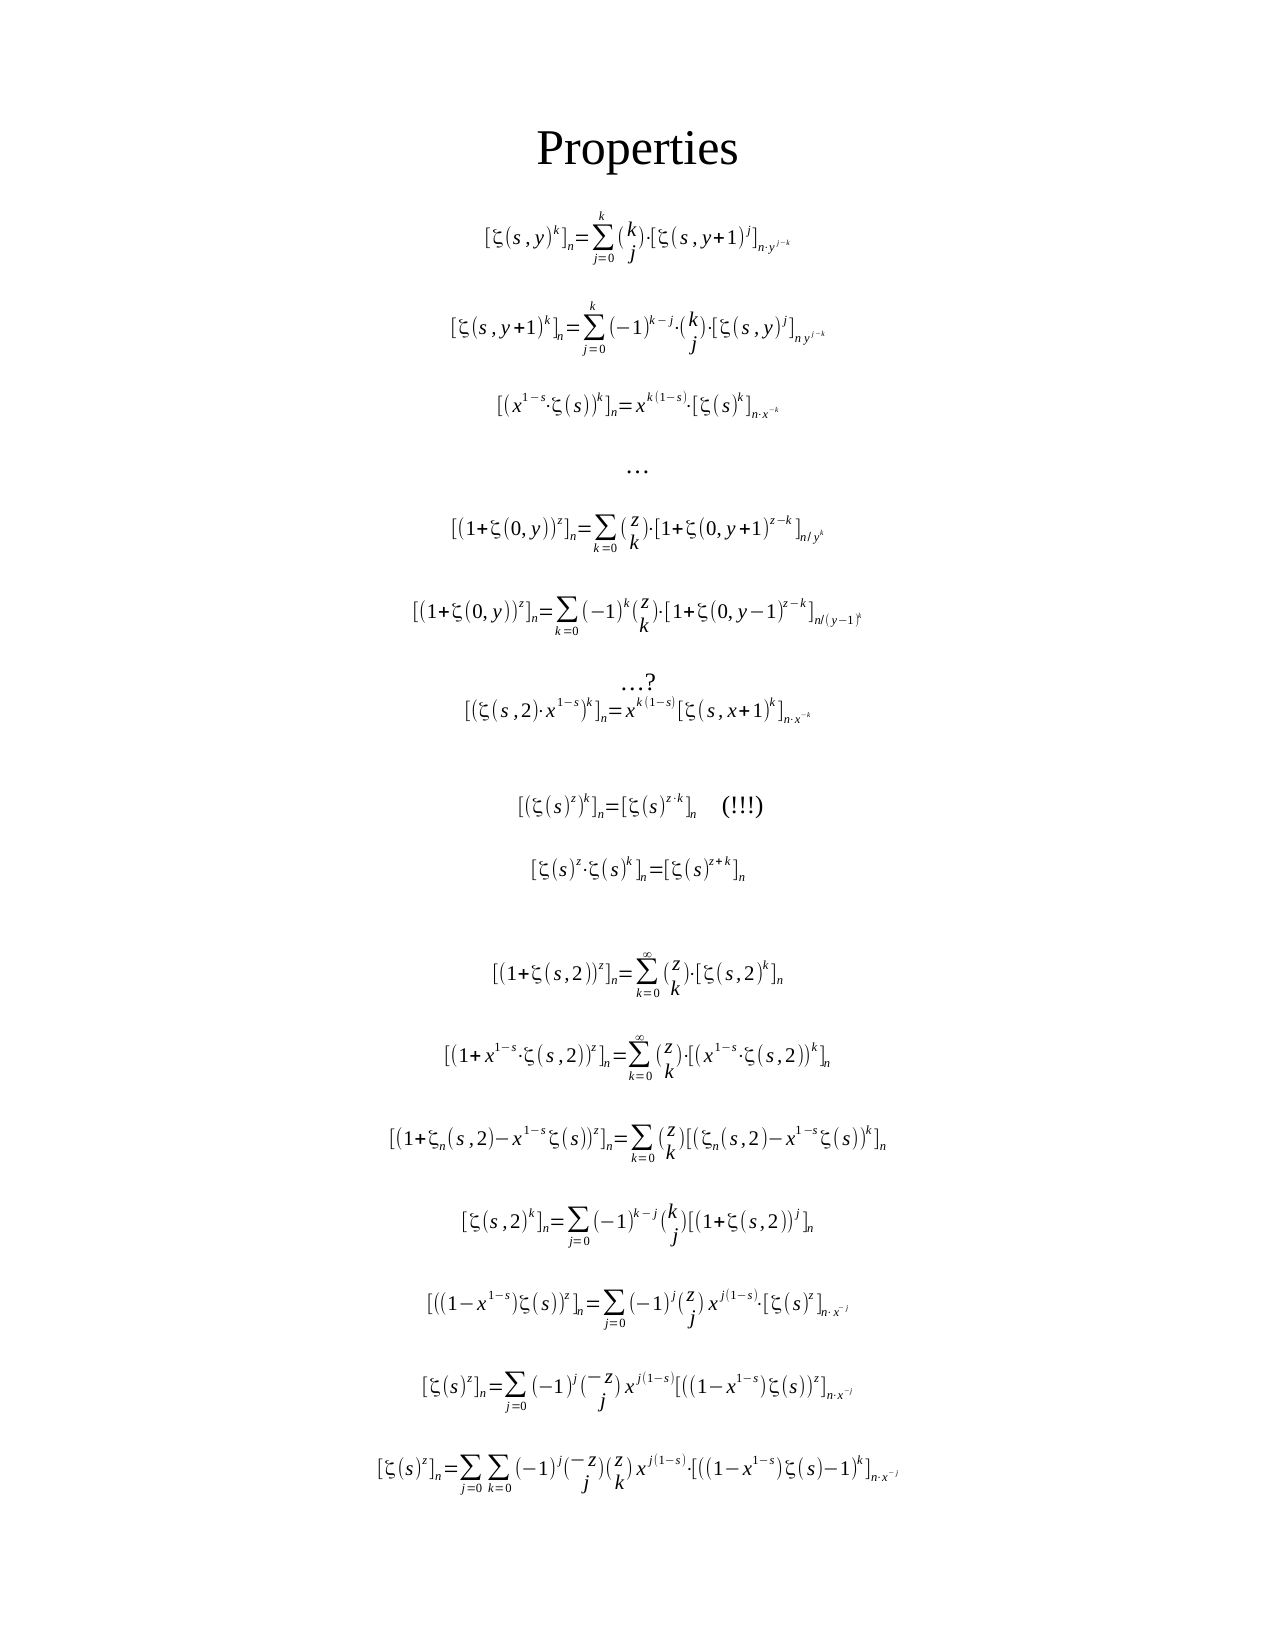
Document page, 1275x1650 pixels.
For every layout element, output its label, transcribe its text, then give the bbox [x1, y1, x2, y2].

text …? [118, 667, 1157, 696]
text Properties [118, 118, 1157, 176]
text … [118, 450, 1157, 479]
text (!!!) [118, 790, 1157, 821]
